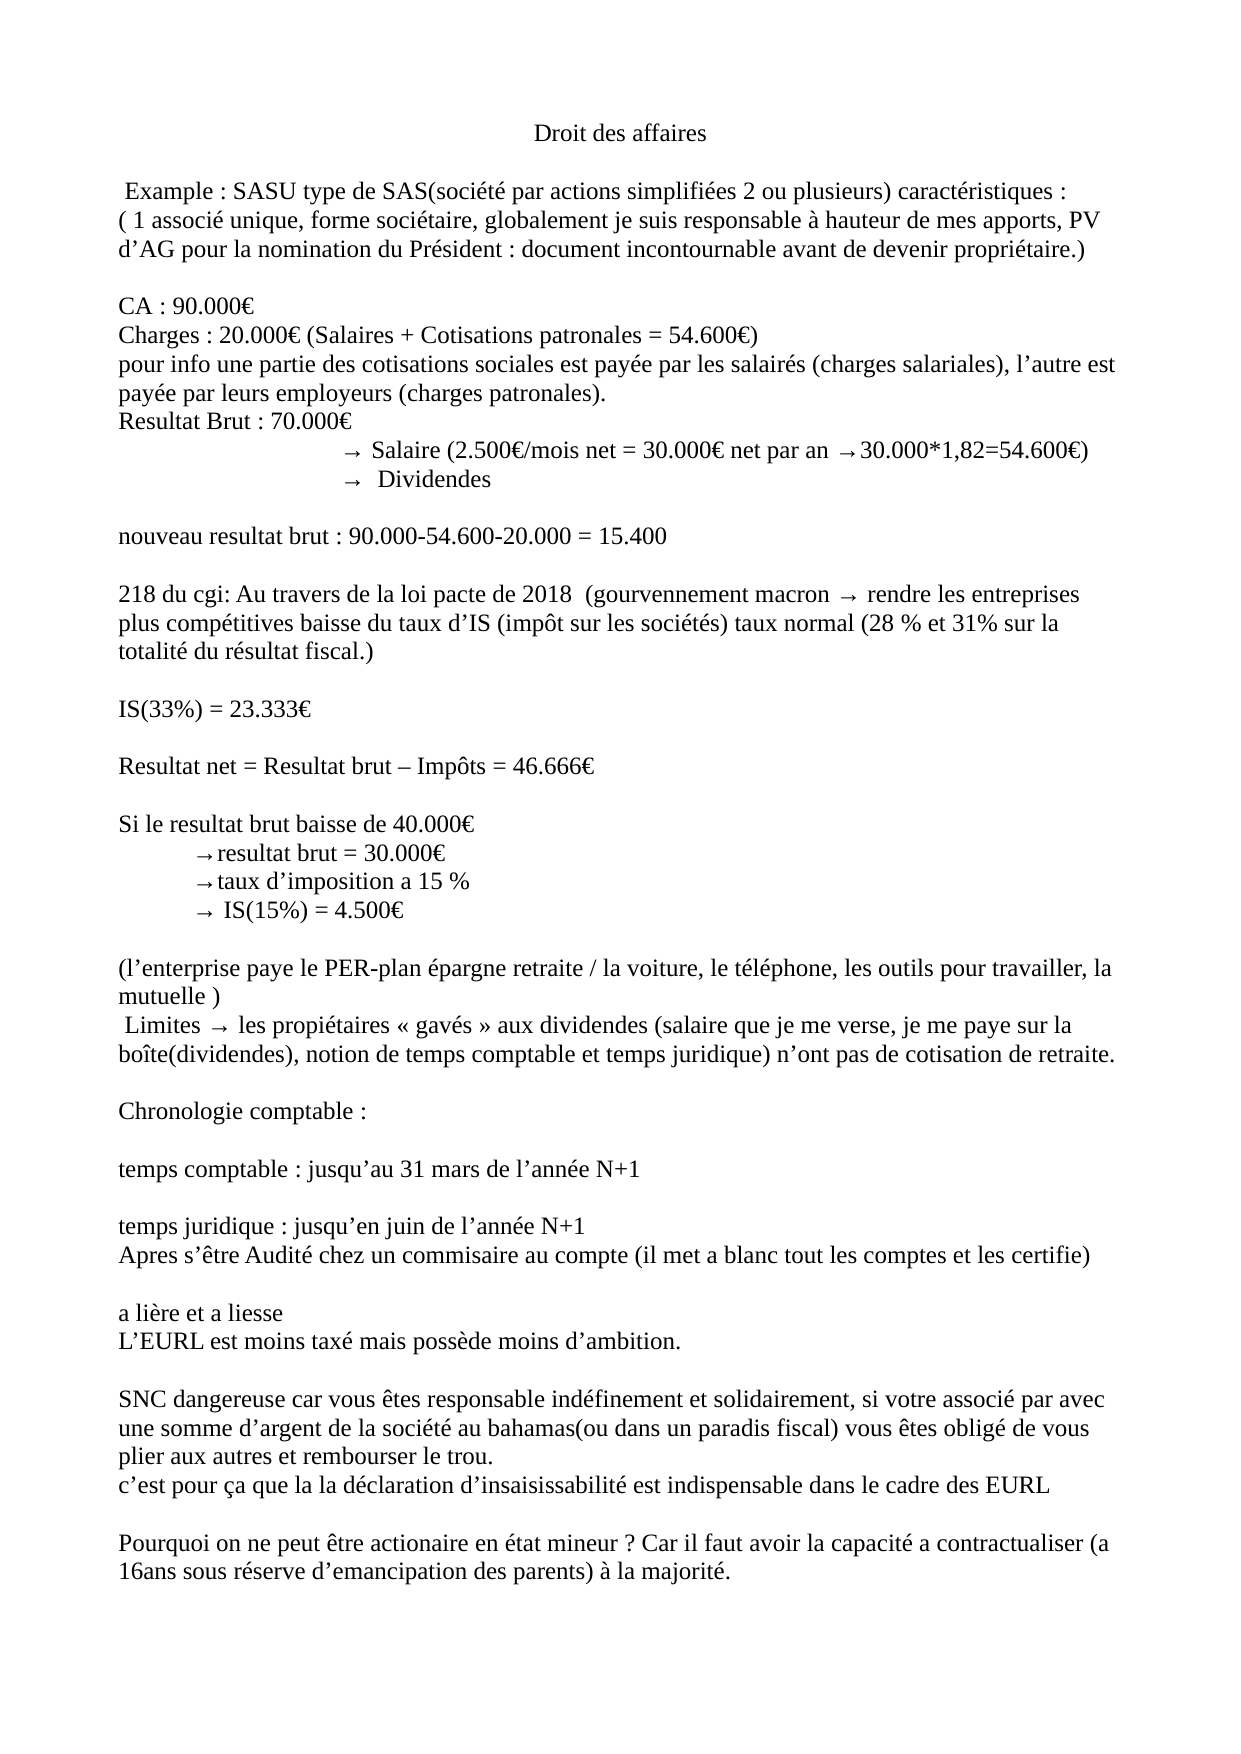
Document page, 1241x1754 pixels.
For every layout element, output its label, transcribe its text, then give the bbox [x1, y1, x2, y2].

text Chronologie comptable : [118, 1096, 1122, 1125]
text 218 du cgi: Au travers de la loi pacte de 2018 (gourvennement macron → rendre les entreprises plus compétitives baisse du taux d’IS (impôt sur les sociétés) taux normal (28 % et 31% sur la totalité du résultat fiscal.) [118, 579, 1122, 665]
text (l’enterprise paye le PER-plan épargne retraite / la voiture, le téléphone, les outils pour travailler, la mutuelle ) [118, 953, 1122, 1010]
text SNC dangereuse car vous êtes responsable indéfinement et solidairement, si votre associé par avec une somme d’argent de la société au bahamas(ou dans un paradis fiscal) vous êtes obligé de vous plier aux autres et rembourser le trou. [118, 1384, 1122, 1470]
text CA : 90.000€ [118, 291, 1122, 320]
text → Salaire (2.500€/mois net = 30.000€ net par an →30.000*1,82=54.600€) [118, 435, 1122, 464]
text temps juridique : jusqu’en juin de l’année N+1 [118, 1211, 1122, 1240]
text Example : SASU type de SAS(société par actions simplifiées 2 ou plusieurs) caractéristiques : [118, 176, 1122, 205]
text → IS(15%) = 4.500€ [118, 895, 1122, 924]
text temps comptable : jusqu’au 31 mars de l’année N+1 [118, 1154, 1122, 1183]
text ( 1 associé unique, forme sociétaire, globalement je suis responsable à hauteur de mes apports, PV d’AG pour la nomination du Président : document incontournable avant de devenir propriétaire.) [118, 205, 1122, 263]
text Limites → les propiétaires « gavés » aux dividendes (salaire que je me verse, je me paye sur la boîte(dividendes), notion de temps comptable et temps juridique) n’ont pas de cotisation de retraite. [118, 1010, 1122, 1068]
text IS(33%) = 23.333€ [118, 694, 1122, 723]
text L’EURL est moins taxé mais possède moins d’ambition. [118, 1326, 1122, 1355]
text Charges : 20.000€ (Salaires + Cotisations patronales = 54.600€) [118, 320, 1122, 349]
text Pourquoi on ne peut être actionaire en état mineur ? Car il faut avoir la capacité a contractualiser (a 16ans sous réserve d’emancipation des parents) à la majorité. [118, 1528, 1122, 1585]
text Resultat net = Resultat brut – Impôts = 46.666€ [118, 751, 1122, 780]
text nouveau resultat brut : 90.000-54.600-20.000 = 15.400 [118, 521, 1122, 550]
text Resultat Brut : 70.000€ [118, 406, 1122, 435]
text Si le resultat brut baisse de 40.000€ [118, 809, 1122, 838]
text →taux d’imposition a 15 % [118, 866, 1122, 895]
text Apres s’être Audité chez un commisaire au compte (il met a blanc tout les comptes et les certifie) [118, 1240, 1122, 1269]
text c’est pour ça que la la déclaration d’insaisissabilité est indispensable dans le cadre des EURL [118, 1470, 1122, 1499]
text pour info une partie des cotisations sociales est payée par les salairés (charges salariales), l’autre est payée par leurs employeurs (charges patronales). [118, 349, 1122, 406]
text →resultat brut = 30.000€ [118, 838, 1122, 866]
text a lière et a liesse [118, 1298, 1122, 1326]
text → Dividendes [118, 464, 1122, 493]
